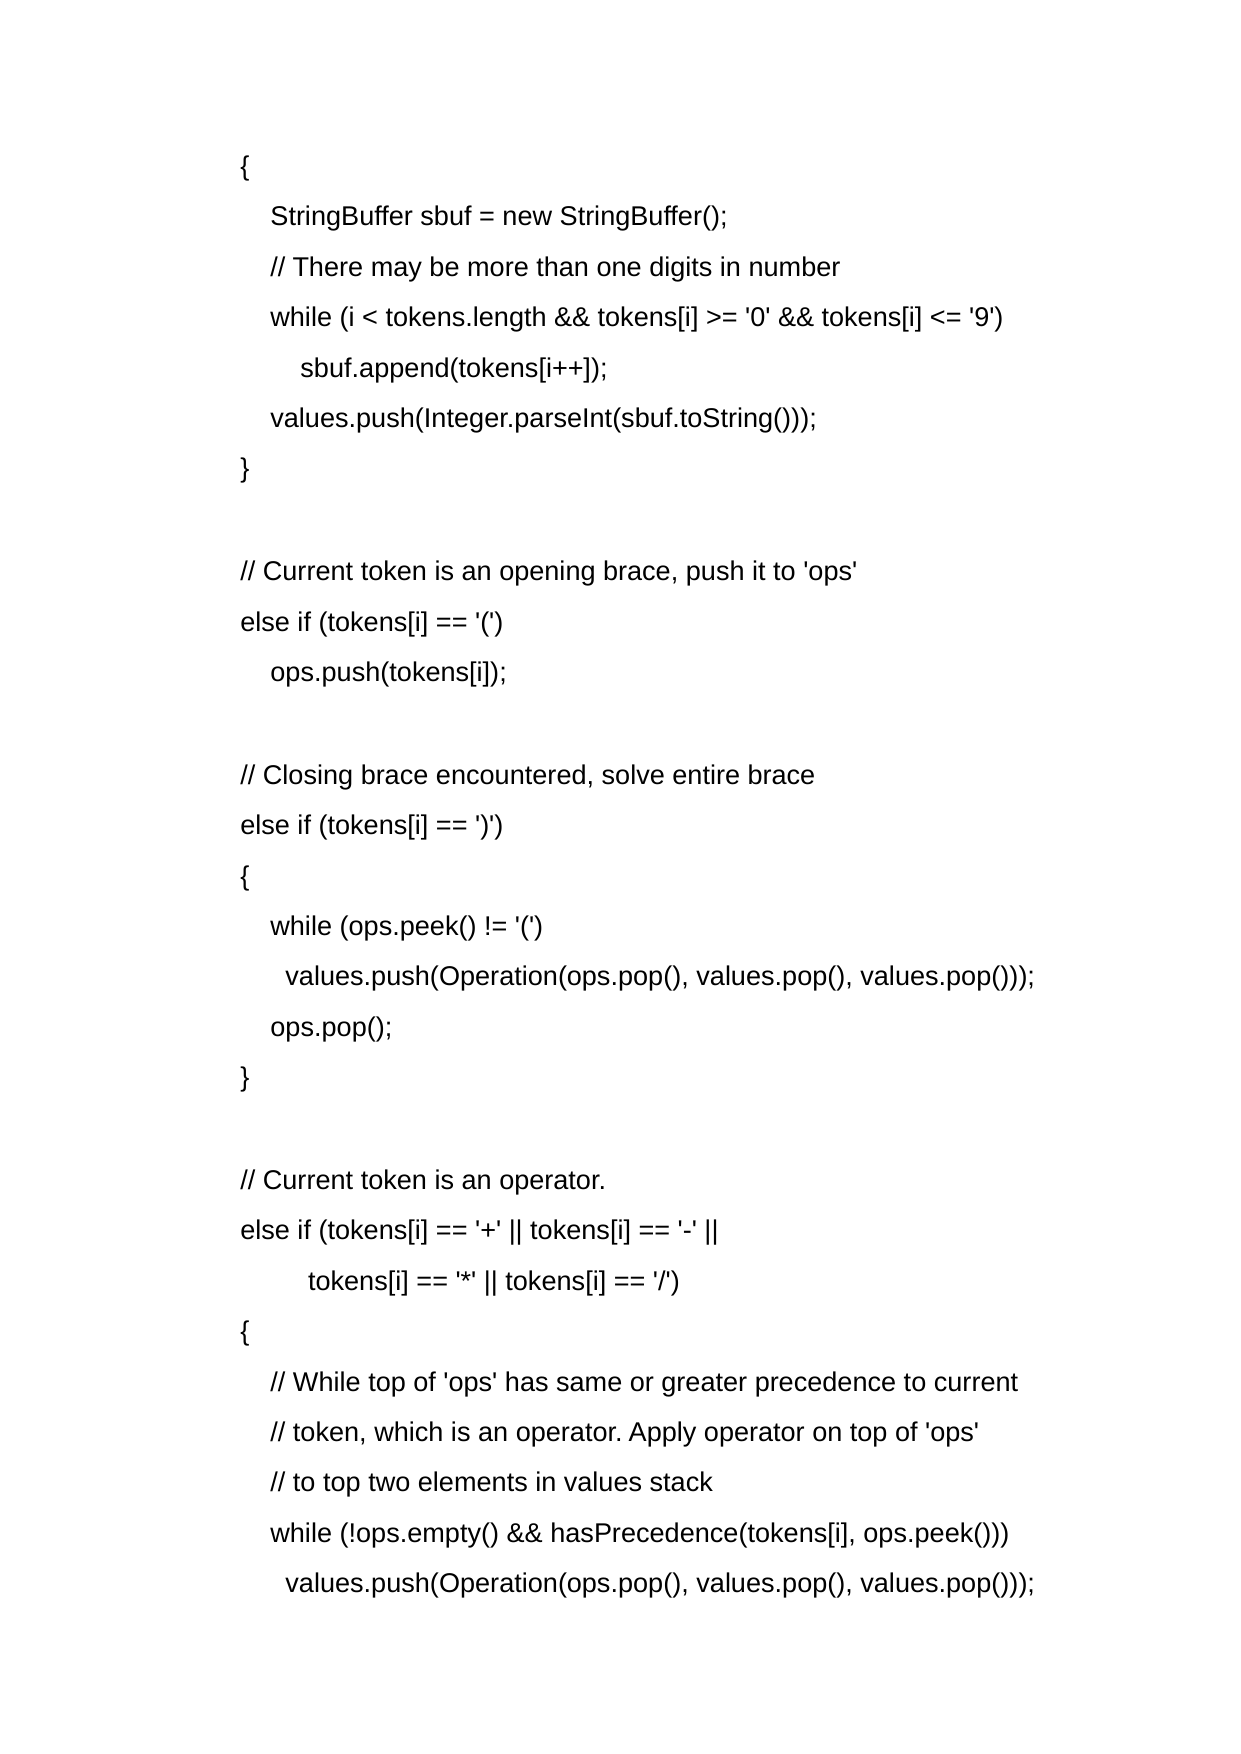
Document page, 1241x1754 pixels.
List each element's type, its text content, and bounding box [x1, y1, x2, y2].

text } [150, 452, 1090, 484]
text { [150, 150, 1090, 181]
text // to top two elements in values stack [150, 1466, 1090, 1498]
text values.push(Integer.parseInt(sbuf.toString())); [150, 402, 1090, 433]
text // While top of 'ops' has same or greater precedence to current [150, 1366, 1090, 1397]
text // Current token is an opening brace, push it to 'ops' [150, 555, 1090, 586]
text else if (tokens[i] == ')') [150, 809, 1090, 840]
text else if (tokens[i] == '(') [150, 606, 1090, 637]
text while (!ops.empty() && hasPrecedence(tokens[i], ops.peek())) [150, 1517, 1090, 1548]
text ops.pop(); [150, 1011, 1090, 1042]
text } [150, 1061, 1090, 1092]
text sbuf.append(tokens[i++]); [150, 352, 1090, 383]
text else if (tokens[i] == '+' || tokens[i] == '-' || [150, 1214, 1090, 1246]
text StringBuffer sbuf = new StringBuffer(); [150, 200, 1090, 232]
text // There may be more than one digits in number [150, 251, 1090, 282]
text { [150, 1315, 1090, 1346]
text tokens[i] == '*' || tokens[i] == '/') [150, 1265, 1090, 1296]
text while (i < tokens.length && tokens[i] >= '0' && tokens[i] <= '9') [150, 301, 1090, 332]
text { [150, 859, 1090, 891]
text // Closing brace encountered, solve entire brace [150, 759, 1090, 790]
text values.push(Operation(ops.pop(), values.pop(), values.pop())); [150, 960, 1090, 992]
text // token, which is an operator. Apply operator on top of 'ops' [150, 1416, 1090, 1447]
text while (ops.peek() != '(') [150, 910, 1090, 941]
text ops.push(tokens[i]); [150, 656, 1090, 687]
text // Current token is an operator. [150, 1164, 1090, 1195]
text values.push(Operation(ops.pop(), values.pop(), values.pop())); [150, 1567, 1090, 1598]
